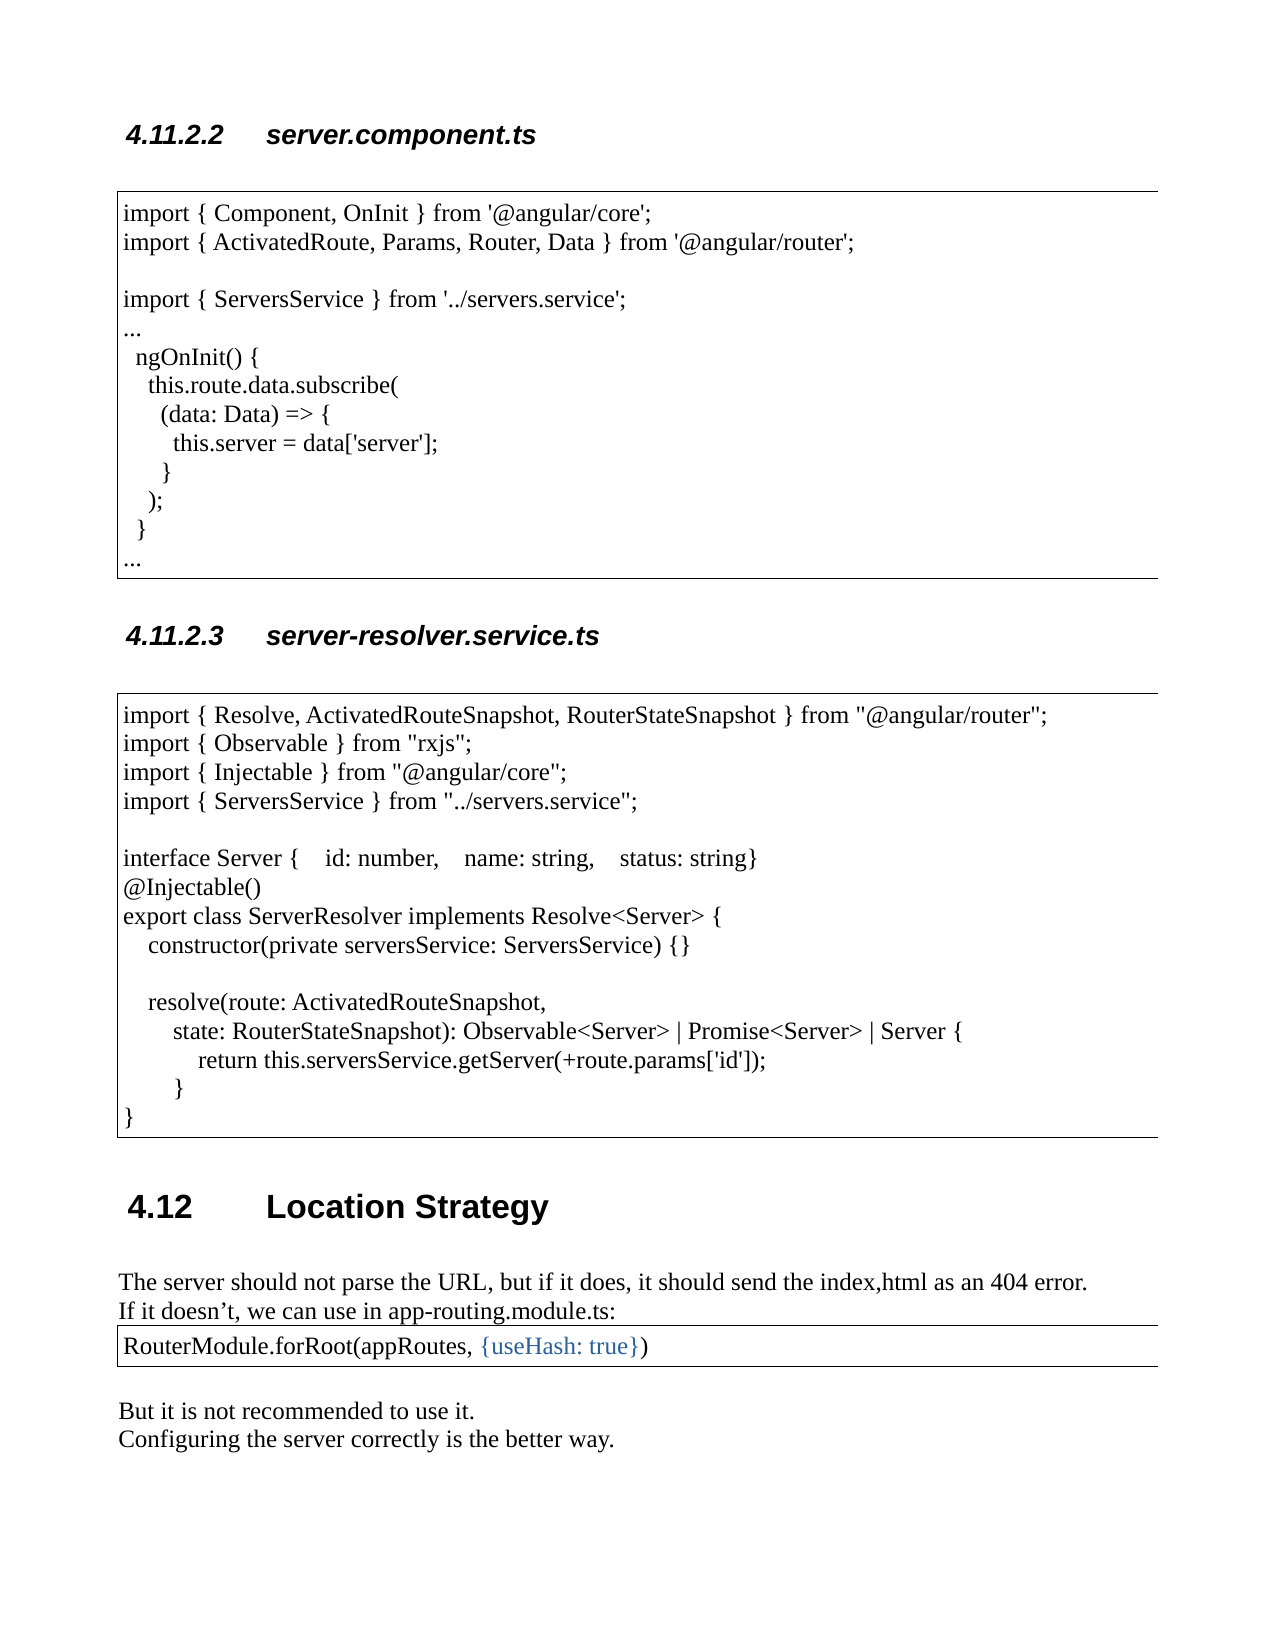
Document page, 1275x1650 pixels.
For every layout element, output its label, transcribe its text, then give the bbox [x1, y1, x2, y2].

subtitle server-resolver.service.ts [118, 620, 1157, 652]
text But it is not recommended to use it. [118, 1396, 1157, 1424]
text If it doesn’t, we can use in app-routing.module.ts: [118, 1296, 1157, 1325]
table_header RouterModule.forRoot(appRoutes, {useHash: true}) [118, 1326, 1158, 1366]
table_header import { Component, OnInit } from '@angular/core'; import { ActivatedRoute, Params, Router, Data } from '@angular/router'; import { ServersService } from '../servers.service'; ... ngOnInit() { this.route.data.subscribe( (data: Data) => { this.server = data['server']; } ); } ... [118, 192, 1158, 577]
table_header import { Resolve, ActivatedRouteSnapshot, RouterStateSnapshot } from "@angular/router"; import { Observable } from "rxjs"; import { Injectable } from "@angular/core"; import { ServersService } from "../servers.service"; interface Server { id: number, name: string, status: string} @Injectable() export class ServerResolver implements Resolve<Server> { constructor(private serversService: ServersService) {} resolve(route: ActivatedRouteSnapshot, state: RouterStateSnapshot): Observable<Server> | Promise<Server> | Server { return this.serversService.getServer(+route.params['id']); } } [118, 694, 1158, 1137]
subtitle Location Strategy [118, 1187, 1157, 1226]
text The server should not parse the URL, but if it does, it should send the index,html as an 404 error. [118, 1267, 1157, 1296]
text Configuring the server correctly is the better way. [118, 1424, 1157, 1453]
subtitle server.component.ts [118, 118, 1157, 150]
